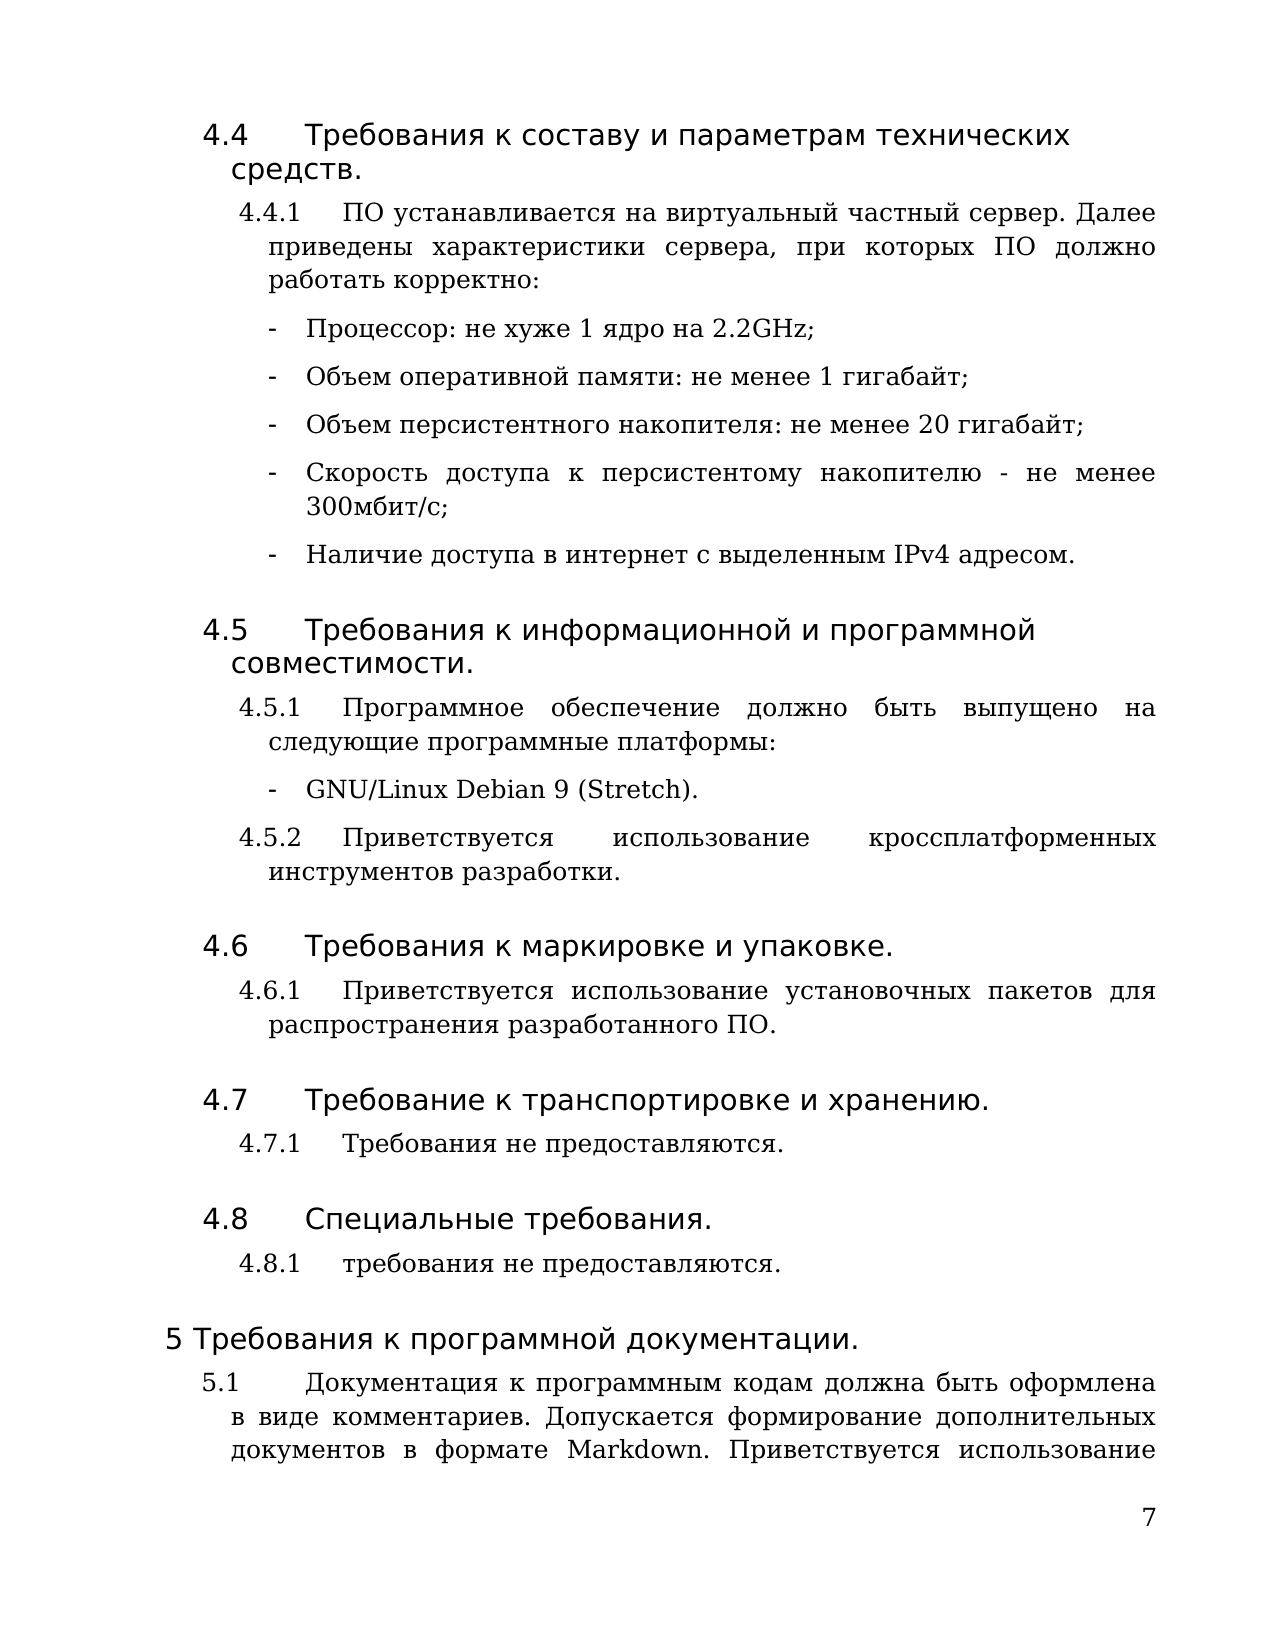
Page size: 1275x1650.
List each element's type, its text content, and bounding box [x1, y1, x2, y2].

subtitle Требования к информационной и программной совместимости. [193, 613, 1157, 681]
list Процессор: не хуже 1 ядро на 2.2GHz; [268, 314, 1157, 343]
subtitle Требование к транспортировке и хранению. [193, 1083, 1157, 1117]
subtitle Требования к составу и параметрам технических средств. [193, 118, 1157, 186]
list требования не предоставляются. [231, 1249, 1157, 1278]
list Программное обеспечение должно быть выпущено на следующие программные платформы: [231, 693, 1157, 756]
list Объем персистентного накопителя: не менее 20 гигабайт; [268, 410, 1157, 439]
list GNU/Linux Debian 9 (Stretch). [268, 775, 1157, 804]
list Объем оперативной памяти: не менее 1 гигабайт; [268, 362, 1157, 391]
list Требования не предоставляются. [231, 1129, 1157, 1158]
list Приветствуется использование установочных пакетов для распространения разработанного ПО. [231, 976, 1157, 1039]
list ПО устанавливается на виртуальный частный сервер. Далее приведены характеристики сервера, при которых ПО должно работать корректно: [231, 198, 1157, 295]
list Документация к программным кодам должна быть оформлена в виде комментариев. Допускается формирование дополнительных документов в формате Markdown. Приветствуется использование [193, 1368, 1157, 1465]
subtitle Требования к программной документации. [156, 1322, 1157, 1356]
list Наличие доступа в интернет с выделенным IPv4 адресом. [268, 540, 1157, 569]
list Приветствуется использование кроссплатформенных инструментов разработки. [231, 823, 1157, 886]
subtitle Специальные требования. [193, 1202, 1157, 1236]
list Скорость доступа к персистентому накопителю - не менее 300мбит/с; [268, 458, 1157, 521]
subtitle Требования к маркировке и упаковке. [193, 930, 1157, 964]
